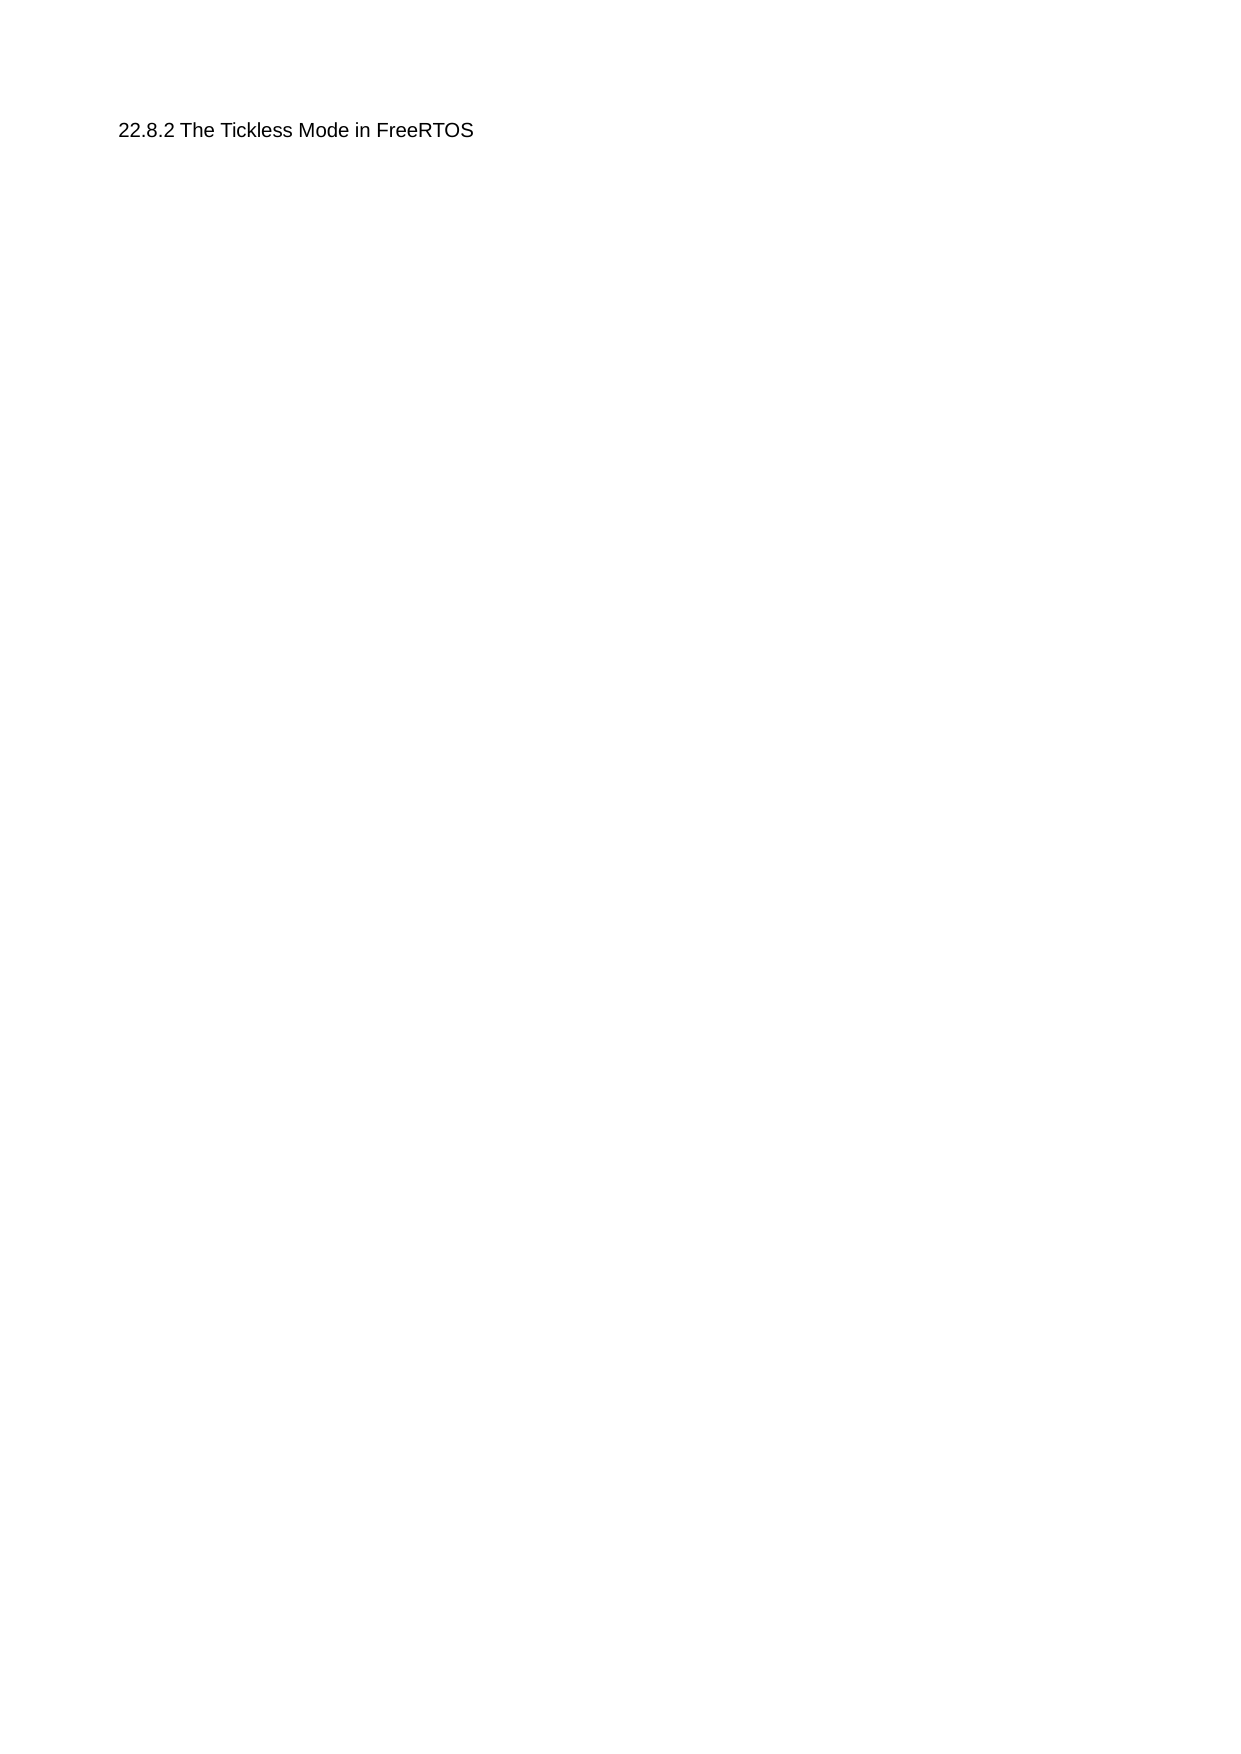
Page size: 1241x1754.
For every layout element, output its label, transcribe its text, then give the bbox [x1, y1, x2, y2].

text 22.8.2 The Tickless Mode in FreeRTOS [118, 118, 1122, 141]
